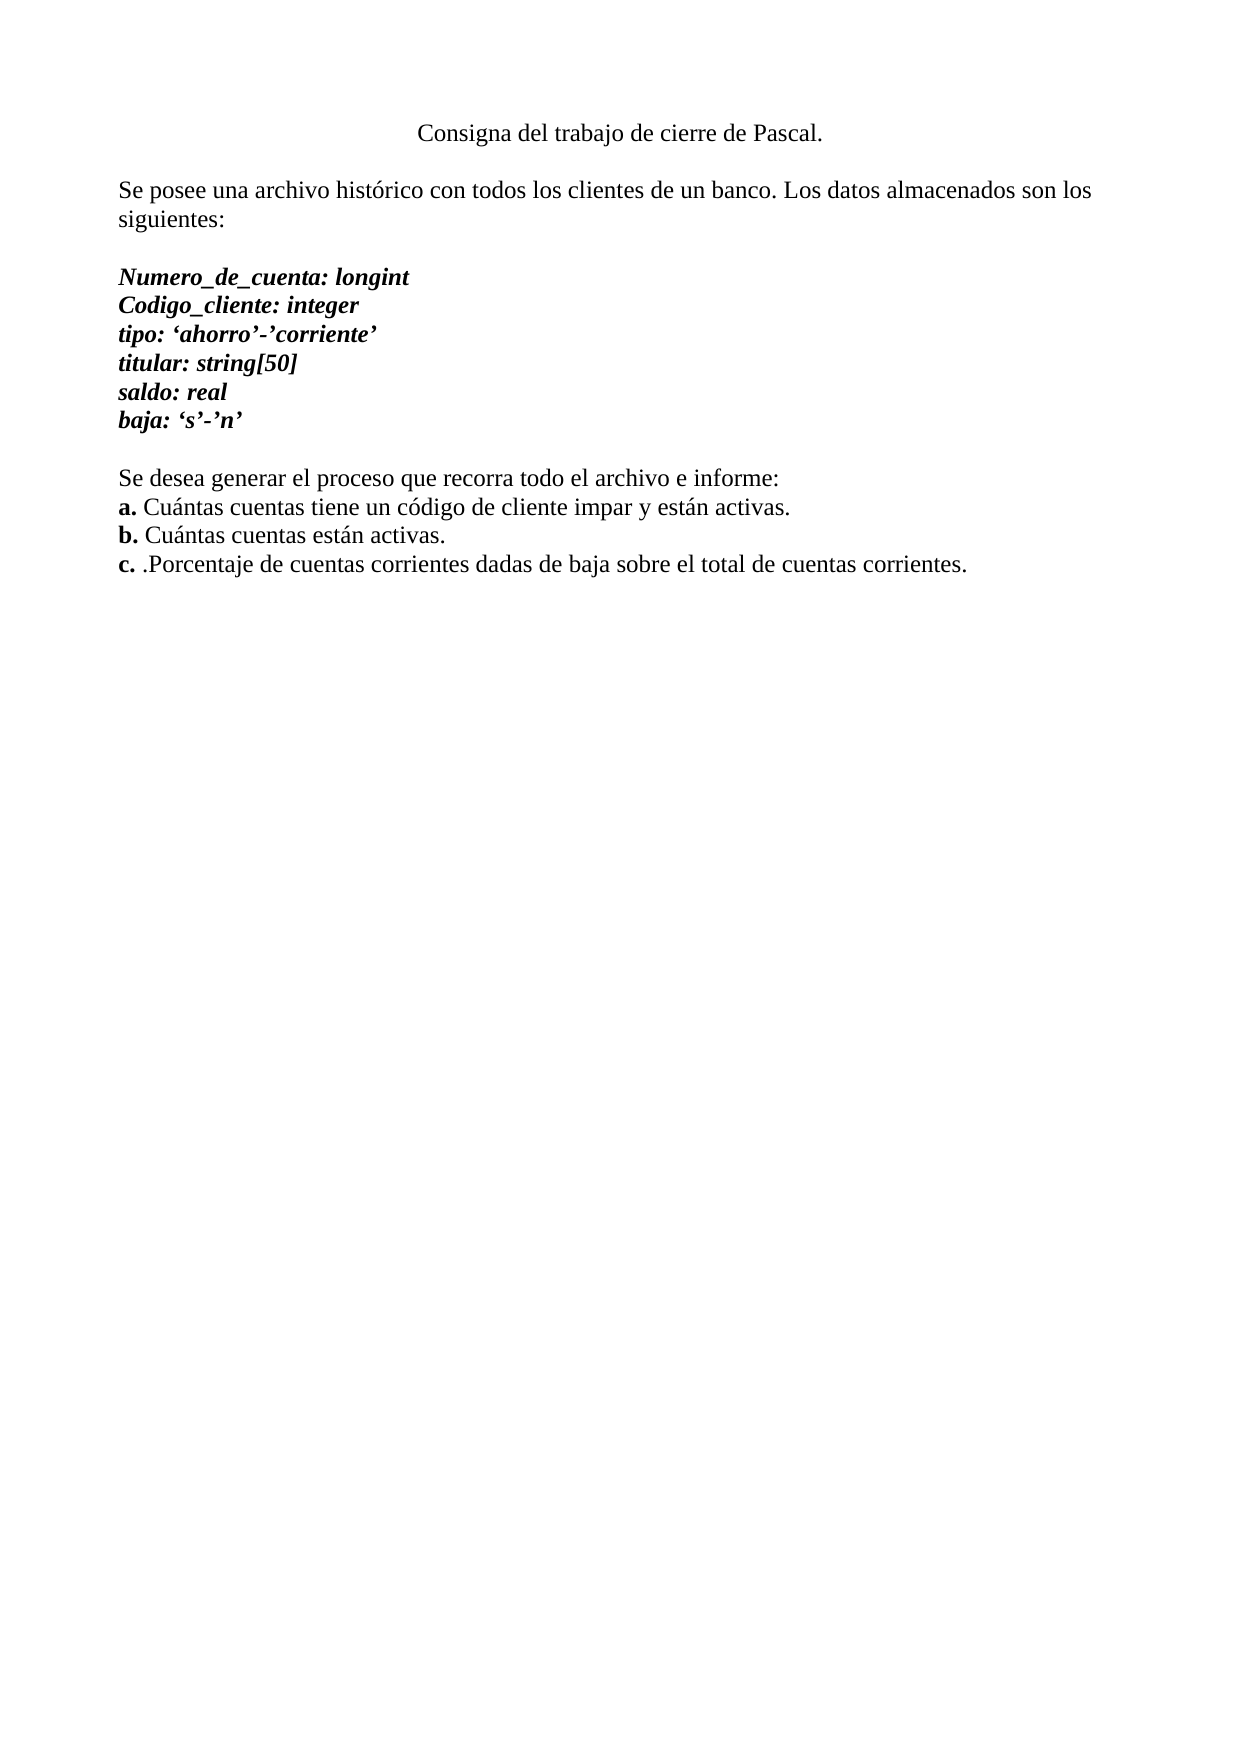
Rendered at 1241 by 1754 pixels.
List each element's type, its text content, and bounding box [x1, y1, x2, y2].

text Consigna del trabajo de cierre de Pascal. [118, 118, 1122, 147]
text Numero_de_cuenta: longint Codigo_cliente: integer tipo: ‘ahorro’-’corriente’ titular: string[50] saldo: real baja: ‘s’-’n’ Se desea generar el proceso que recorra todo el archivo e informe: a. Cuántas cuentas tiene un código de cliente impar y están activas. b. Cuántas cuentas están activas. c. .Porcentaje de cuentas corrientes dadas de baja sobre el total de cuentas corrientes. [118, 233, 1122, 578]
text Se posee una archivo histórico con todos los clientes de un banco. Los datos almacenados son los siguientes: [118, 147, 1122, 233]
